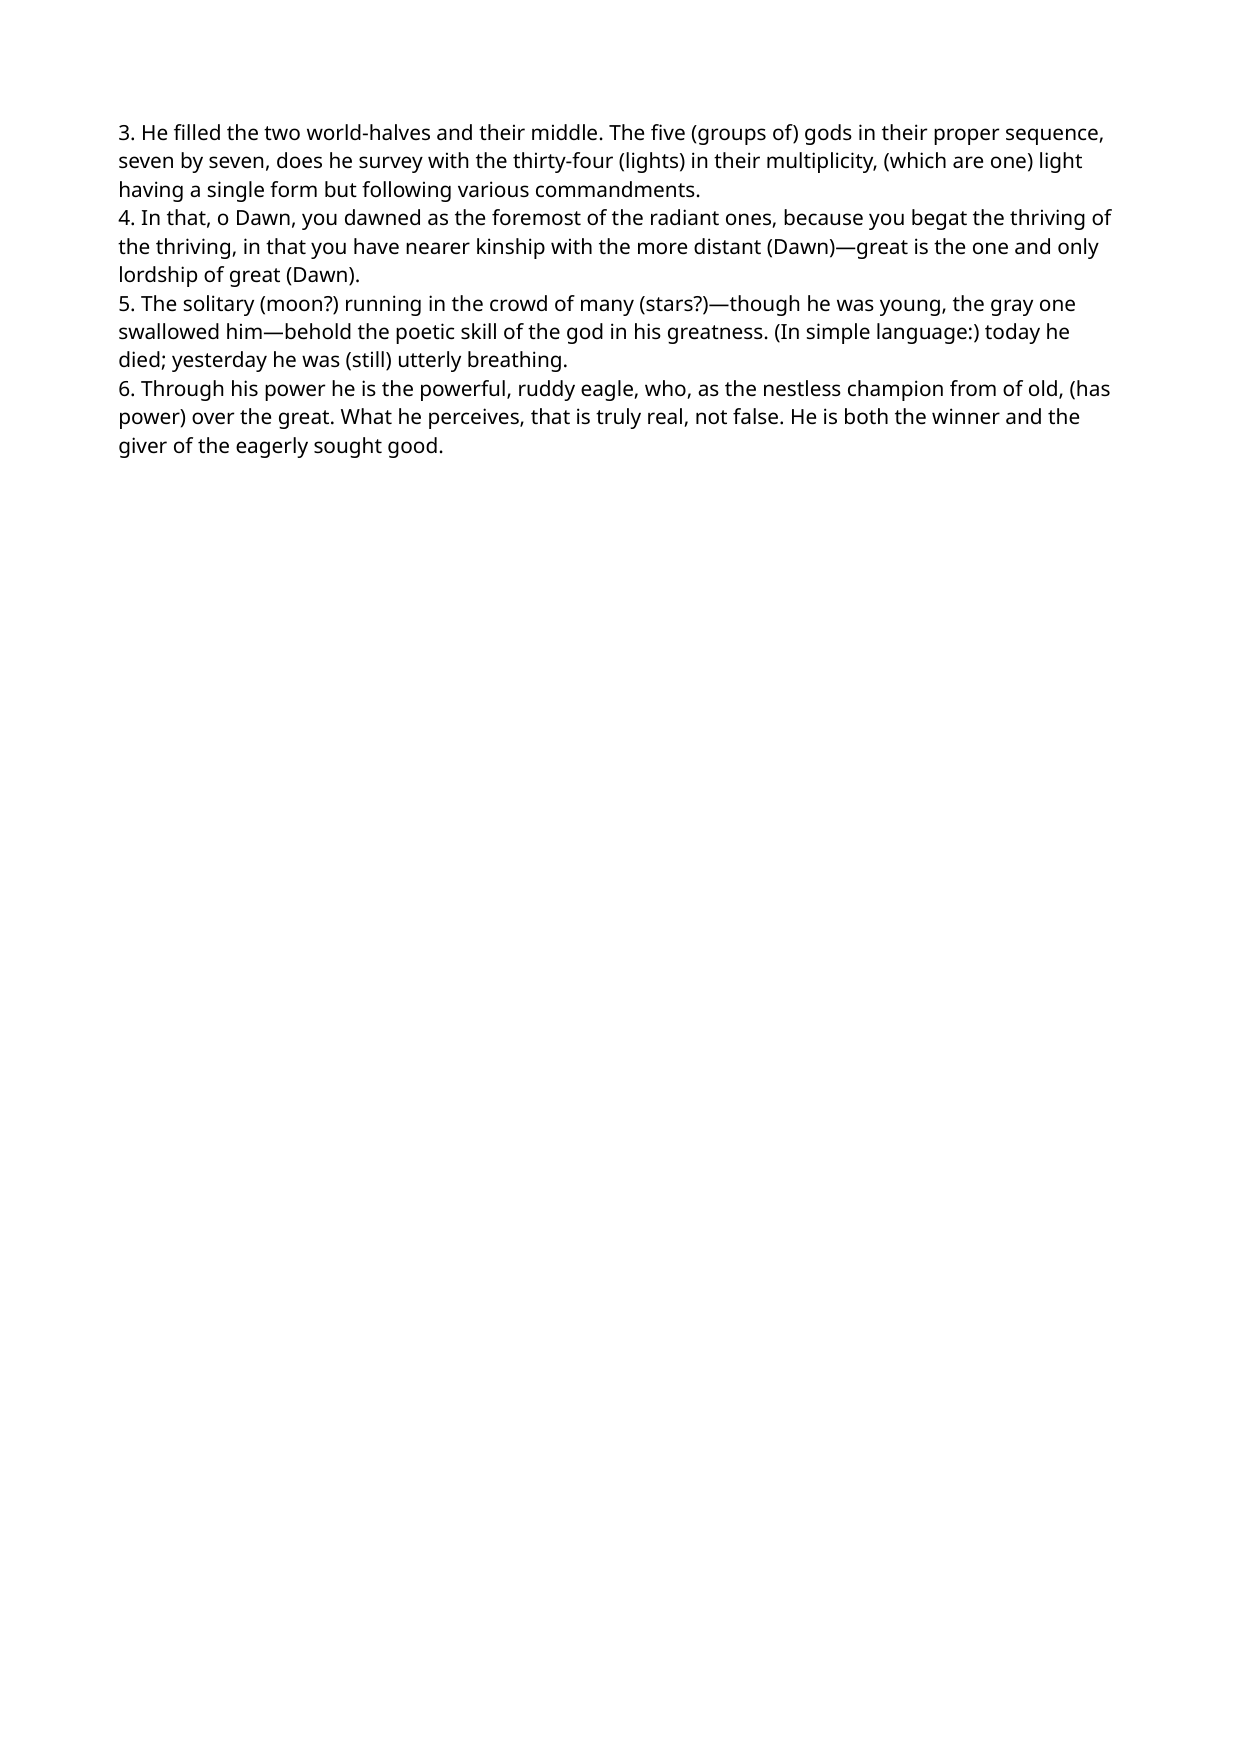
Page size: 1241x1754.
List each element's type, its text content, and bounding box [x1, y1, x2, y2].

text 4. In that, o Dawn, you dawned as the foremost of the radiant ones, because you begat the thriving of the thriving, in that you have nearer kinship with the more distant (Dawn)—great is the one and only lordship of great (Dawn). [118, 203, 1122, 289]
text 3. He filled the two world-halves and their middle. The five (groups of) gods in their proper sequence, seven by seven, does he survey with the thirty-four (lights) in their multiplicity, (which are one) light having a single form but following various commandments. [118, 118, 1122, 203]
text 6. Through his power he is the powerful, ruddy eagle, who, as the nestless champion from of old, (has power) over the great. What he perceives, that is truly real, not false. He is both the winner and the giver of the eagerly sought good. [118, 374, 1122, 459]
text 5. The solitary (moon?) running in the crowd of many (stars?)—though he was young, the gray one swallowed him—behold the poetic skill of the god in his greatness. (In simple language:) today he died; yesterday he was (still) utterly breathing. [118, 289, 1122, 374]
